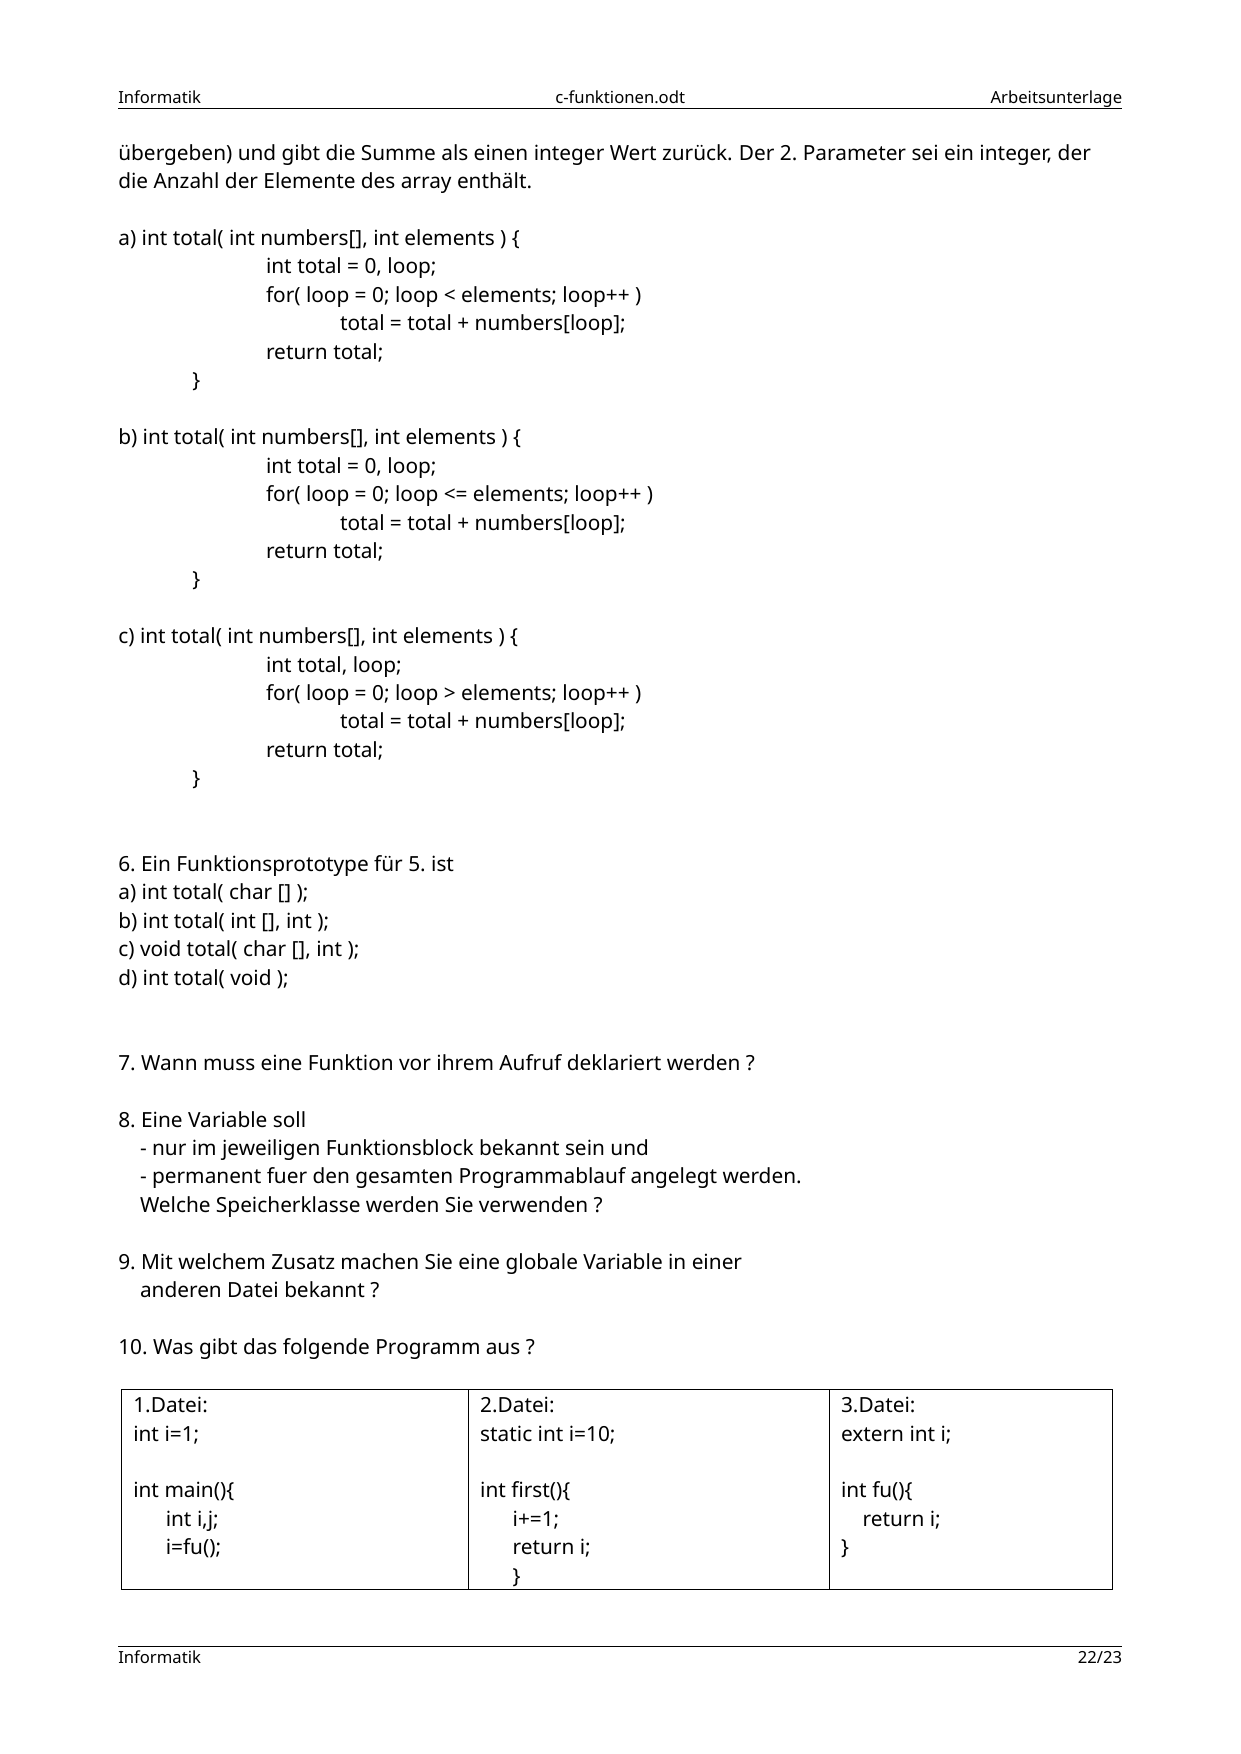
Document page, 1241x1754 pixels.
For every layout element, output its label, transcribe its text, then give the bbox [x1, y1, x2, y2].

table_header 1.Datei: int i=1; int main(){ int i,j; i=fu(); [122, 1390, 468, 1589]
text for( loop = 0; loop <= elements; loop++ ) [118, 479, 1122, 508]
text return total; [118, 337, 1122, 365]
text total = total + numbers[loop]; [118, 508, 1122, 536]
text - nur im jeweiligen Funktionsblock bekannt sein und [118, 1133, 1122, 1162]
text a) int total( int numbers[], int elements ) { [118, 223, 1122, 252]
text total = total + numbers[loop]; [118, 308, 1122, 337]
text } [118, 365, 1122, 394]
text return total; [118, 735, 1122, 763]
text int total = 0, loop; [118, 252, 1122, 280]
text übergeben) und gibt die Summe als einen integer Wert zurück. Der 2. Parameter sei ein integer, der die Anzahl der Elemente des array enthält. [118, 138, 1122, 195]
text for( loop = 0; loop < elements; loop++ ) [118, 280, 1122, 308]
text c) int total( int numbers[], int elements ) { [118, 621, 1122, 650]
text for( loop = 0; loop > elements; loop++ ) [118, 678, 1122, 707]
text b) int total( int numbers[], int elements ) { [118, 422, 1122, 451]
text anderen Datei bekannt ? [118, 1275, 1122, 1304]
text } [118, 564, 1122, 593]
table_header 3.Datei: extern int i; int fu(){ return i; } [830, 1390, 1112, 1589]
text b) int total( int [], int ); [118, 906, 1122, 934]
text } [118, 763, 1122, 792]
text c) void total( char [], int ); [118, 934, 1122, 963]
text return total; [118, 536, 1122, 564]
text d) int total( void ); [118, 963, 1122, 991]
text 10. Was gibt das folgende Programm aus ? [118, 1332, 1122, 1361]
text int total = 0, loop; [118, 451, 1122, 479]
text 7. Wann muss eine Funktion vor ihrem Aufruf deklariert werden ? [118, 1048, 1122, 1076]
text 9. Mit welchem Zusatz machen Sie eine globale Variable in einer [118, 1247, 1122, 1275]
text total = total + numbers[loop]; [118, 707, 1122, 735]
text a) int total( char [] ); [118, 877, 1122, 906]
text int total, loop; [118, 650, 1122, 678]
text - permanent fuer den gesamten Programmablauf angelegt werden. [118, 1162, 1122, 1190]
table_header 2.Datei: static int i=10; int first(){ i+=1; return i; } [469, 1390, 829, 1589]
text 6. Ein Funktionsprototype für 5. ist [118, 849, 1122, 877]
text Welche Speicherklasse werden Sie verwenden ? [118, 1190, 1122, 1218]
text 8. Eine Variable soll [118, 1105, 1122, 1133]
